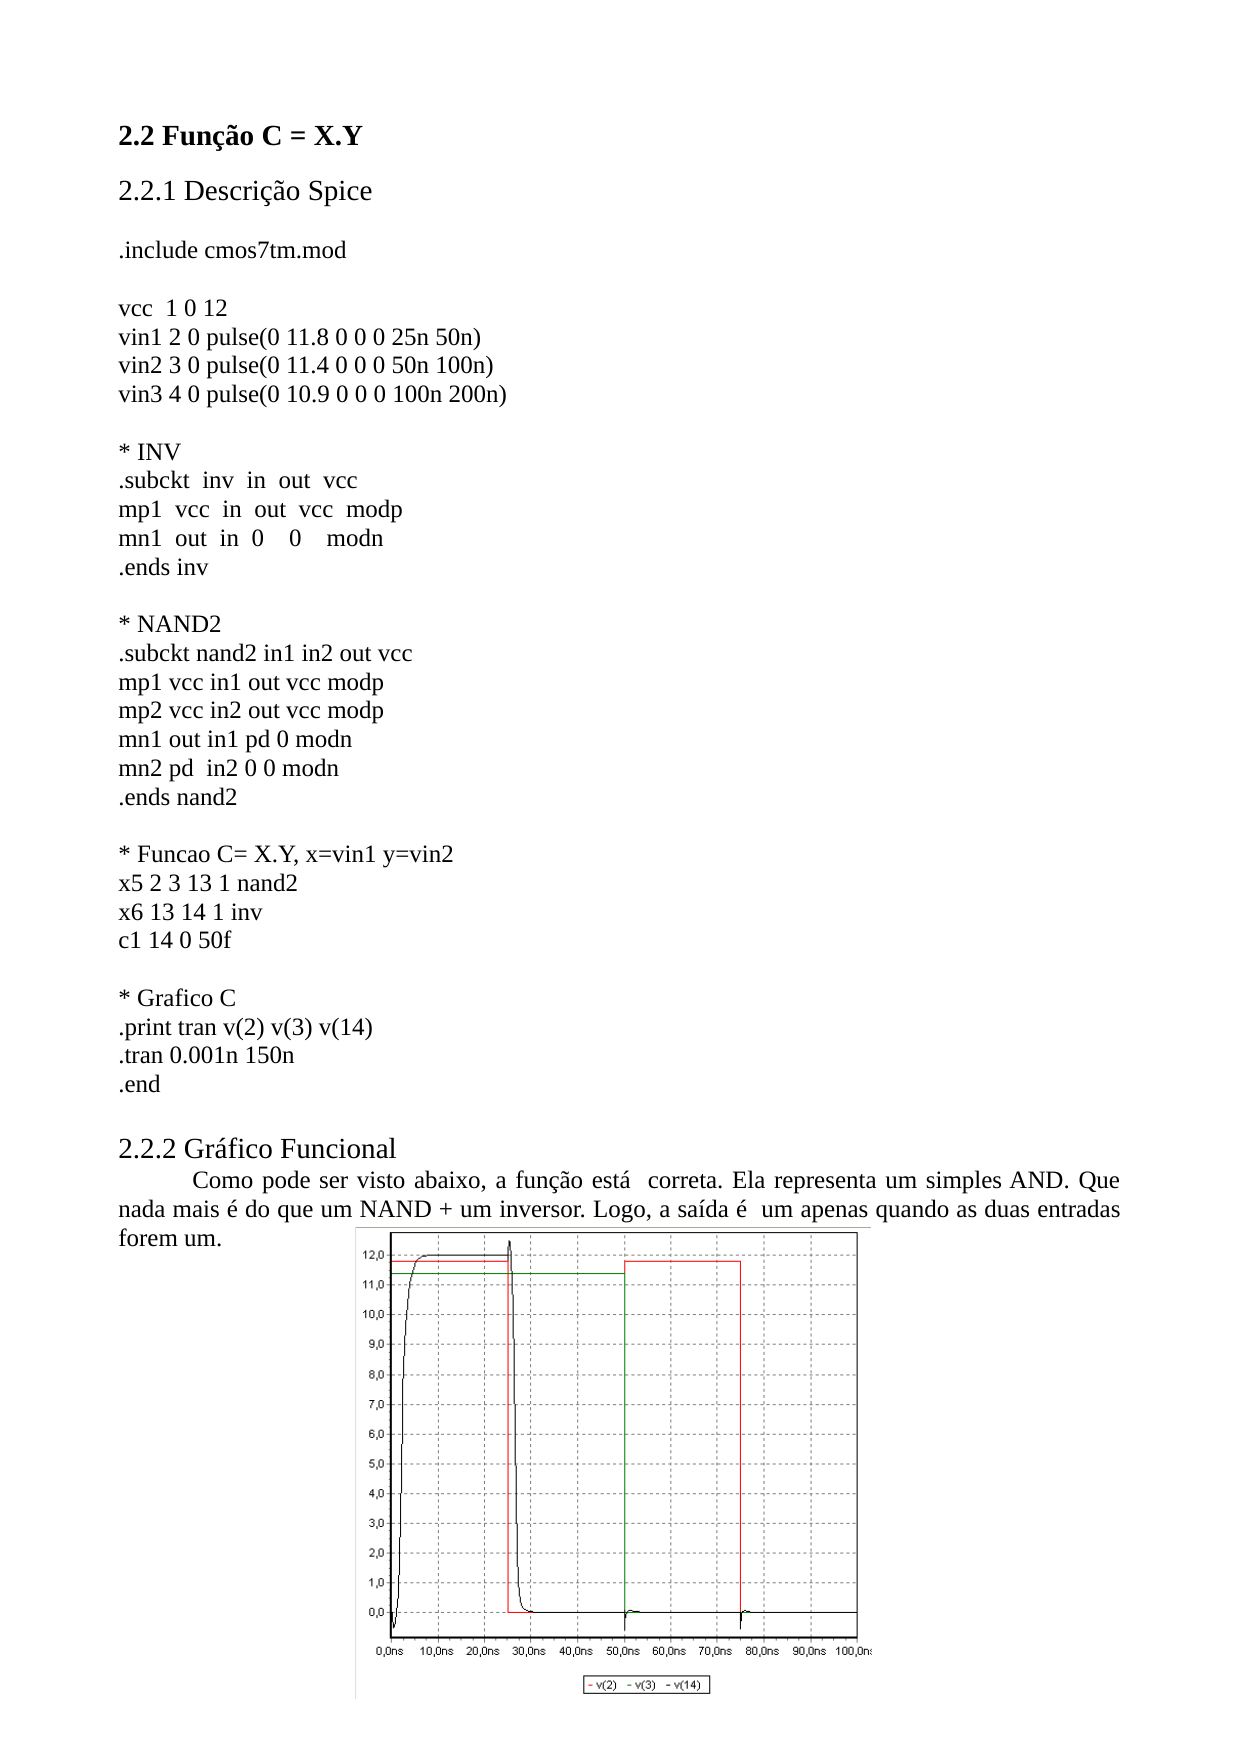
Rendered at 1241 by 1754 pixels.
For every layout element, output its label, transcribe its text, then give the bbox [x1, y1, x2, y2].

text * NAND2 [118, 609, 1122, 638]
text x6 13 14 1 inv [118, 897, 1122, 926]
list 2.2.2 Gráfico Funcional [118, 1132, 1122, 1165]
picture [355, 1227, 872, 1700]
text .print tran v(2) v(3) v(14) [118, 1012, 1122, 1041]
text vin3 4 0 pulse(0 10.9 0 0 0 100n 200n) [118, 379, 1122, 408]
text x5 2 3 13 1 nand2 [118, 868, 1122, 897]
text 2.2 Função C = X.Y [118, 118, 1122, 152]
text 2.2.1 Descrição Spice [118, 173, 1122, 207]
text .subckt nand2 in1 in2 out vcc [118, 638, 1122, 667]
text .tran 0.001n 150n [118, 1041, 1122, 1069]
text c1 14 0 50f [118, 926, 1122, 954]
text mn1 out in1 pd 0 modn [118, 724, 1122, 753]
text mp2 vcc in2 out vcc modp [118, 696, 1122, 724]
text * INV [118, 437, 1122, 466]
text * Grafico C [118, 983, 1122, 1012]
text mp1 vcc in out vcc modp [118, 494, 1122, 523]
text * Funcao C= X.Y, x=vin1 y=vin2 [118, 839, 1122, 868]
text .end [118, 1069, 1122, 1098]
text Como pode ser visto abaixo, a função está correta. Ela representa um simples AND. Que nada mais é do que um NAND + um inversor. Logo, a saída é um apenas quando as duas entradas forem um. [118, 1165, 1122, 1251]
text .include cmos7tm.mod [118, 236, 1122, 264]
text mp1 vcc in1 out vcc modp [118, 667, 1122, 696]
text mn2 pd in2 0 0 modn [118, 753, 1122, 782]
text .ends inv [118, 552, 1122, 581]
text vin1 2 0 pulse(0 11.8 0 0 0 25n 50n) [118, 322, 1122, 351]
text vcc 1 0 12 [118, 293, 1122, 322]
text .subckt inv in out vcc [118, 466, 1122, 494]
text vin2 3 0 pulse(0 11.4 0 0 0 50n 100n) [118, 351, 1122, 379]
text .ends nand2 [118, 782, 1122, 811]
text mn1 out in 0 0 modn [118, 523, 1122, 552]
